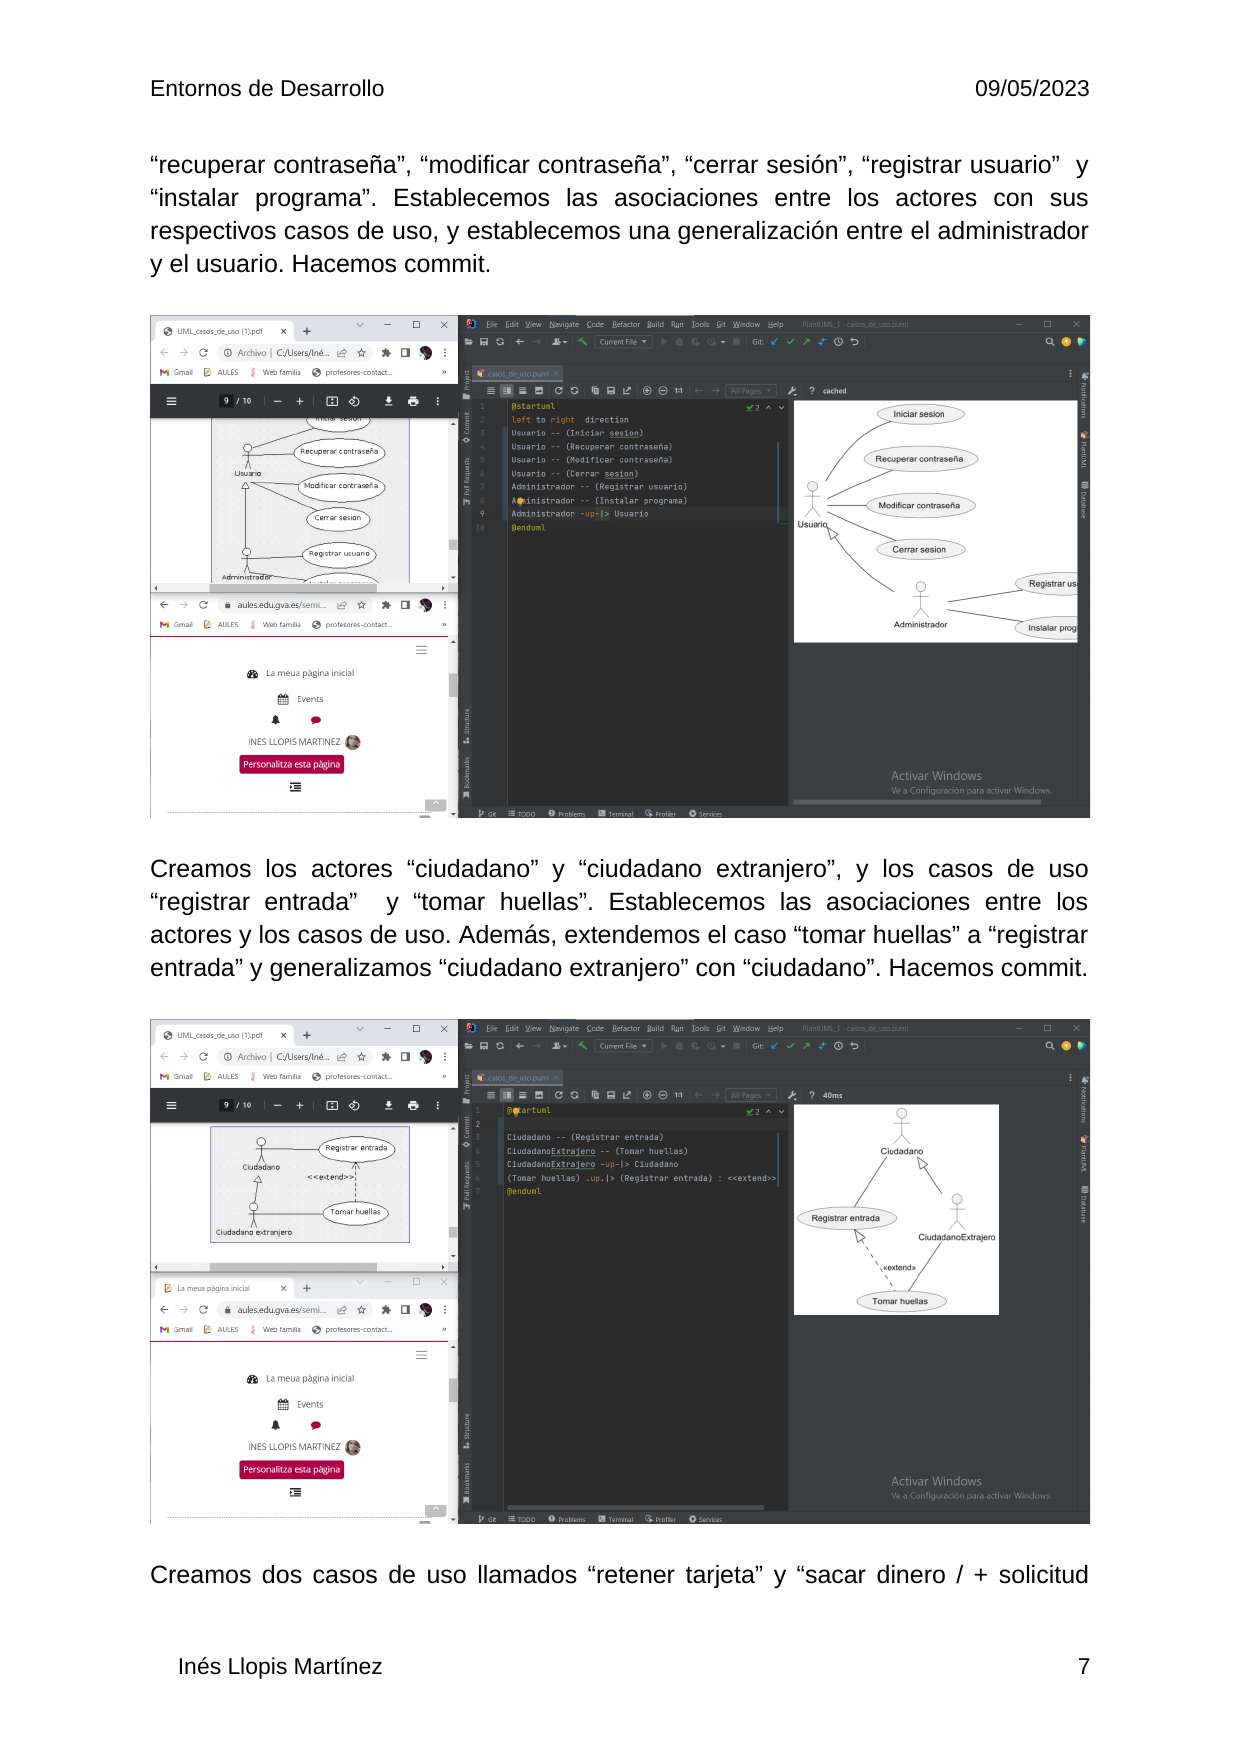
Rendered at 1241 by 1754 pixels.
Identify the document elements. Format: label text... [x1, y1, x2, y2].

text “recuperar contraseña”, “modificar contraseña”, “cerrar sesión”, “registrar usuario” y “instalar programa”. Establecemos las asociaciones entre los actores con sus respectivos casos de uso, y establecemos una generalización entre el administrador y el usuario. Hacemos commit. [150, 150, 1090, 278]
picture [150, 1019, 1091, 1524]
text Creamos los actores “ciudadano” y “ciudadano extranjero”, y los casos de uso “registrar entrada” y “tomar huellas”. Establecemos las asociaciones entre los actores y los casos de uso. Además, extendemos el caso “tomar huellas” a “registrar entrada” y generalizamos “ciudadano extranjero” con “ciudadano”. Hacemos commit. [150, 854, 1090, 982]
text Creamos dos casos de uso llamados “retener tarjeta” y “sacar dinero / + solicitud [150, 1560, 1090, 1589]
picture [150, 315, 1091, 818]
